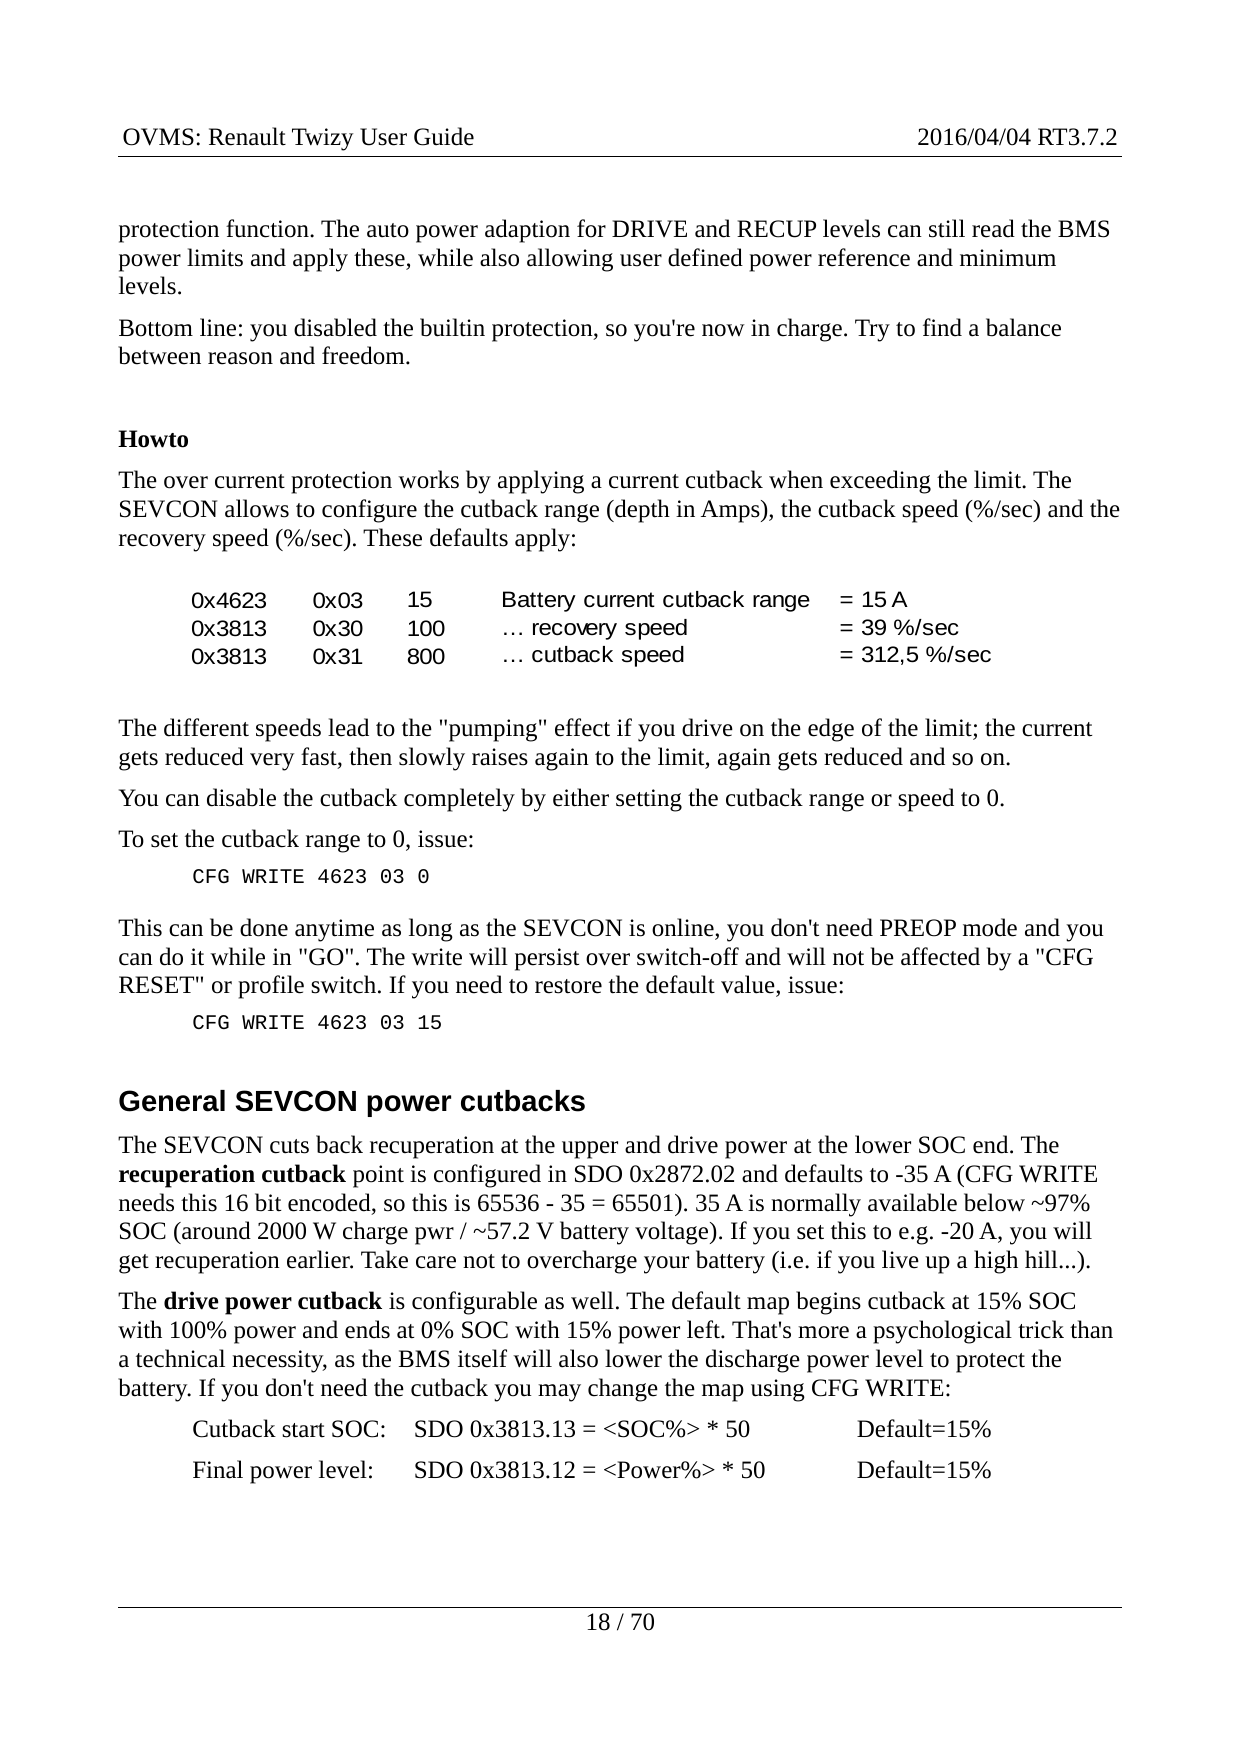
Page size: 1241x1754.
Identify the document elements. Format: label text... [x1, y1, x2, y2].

text The drive power cutback is configurable as well. The default map begins cutback at 15% SOC with 100% power and ends at 0% SOC with 15% power left. That's more a psychological trick than a technical necessity, as the BMS itself will also lower the discharge power level to protect the battery. If you don't need the cutback you may change the map using CFG WRITE: [118, 1286, 1122, 1401]
text The different speeds lead to the "pumping" effect if you drive on the edge of the limit; the current gets reduced very fast, then slowly raises again to the limit, again gets reduced and so on. [118, 713, 1122, 771]
text Howto [118, 424, 1122, 453]
text CFG WRITE 4623 03 0 [118, 866, 1122, 913]
text The over current protection works by applying a current cutback when exceeding the limit. The SEVCON allows to configure the cutback range (depth in Amps), the cutback speed (%/sec) and the recovery speed (%/sec). These defaults apply: [118, 465, 1122, 551]
text Cutback start SOC: SDO 0x3813.13 = <SOC%> * 50 Default=15% [118, 1414, 1122, 1443]
text protection function. The auto power adaption for DRIVE and RECUP levels can still read the BMS power limits and apply these, while also allowing user defined power reference and minimum levels. [118, 214, 1122, 300]
subtitle General SEVCON power cutbacks [118, 1084, 1122, 1118]
text To set the cutback range to 0, issue: [118, 824, 1122, 853]
text CFG WRITE 4623 03 15 [118, 1012, 1122, 1059]
text Bottom line: you disabled the builtin protection, so you're now in charge. Try to find a balance between reason and freedom. [118, 313, 1122, 370]
text The SEVCON cuts back recuperation at the upper and drive power at the lower SOC end. The recuperation cutback point is configured in SDO 0x2872.02 and defaults to -35 A (CFG WRITE needs this 16 bit encoded, so this is 65536 - 35 = 65501). 35 A is normally available below ~97% SOC (around 2000 W charge pwr / ~57.2 V battery voltage). If you set this to e.g. -20 A, you will get recuperation earlier. Take care not to overcharge your battery (i.e. if you live up a high hill...). [118, 1130, 1122, 1274]
text Final power level: SDO 0x3813.12 = <Power%> * 50 Default=15% [118, 1455, 1122, 1484]
text You can disable the cutback completely by either setting the cutback range or speed to 0. [118, 783, 1122, 812]
text This can be done anytime as long as the SEVCON is online, you don't need PREOP mode and you can do it while in "GO". The write will persist over switch-off and will not be affected by a "CFG RESET" or profile switch. If you need to restore the default value, issue: [118, 913, 1122, 999]
